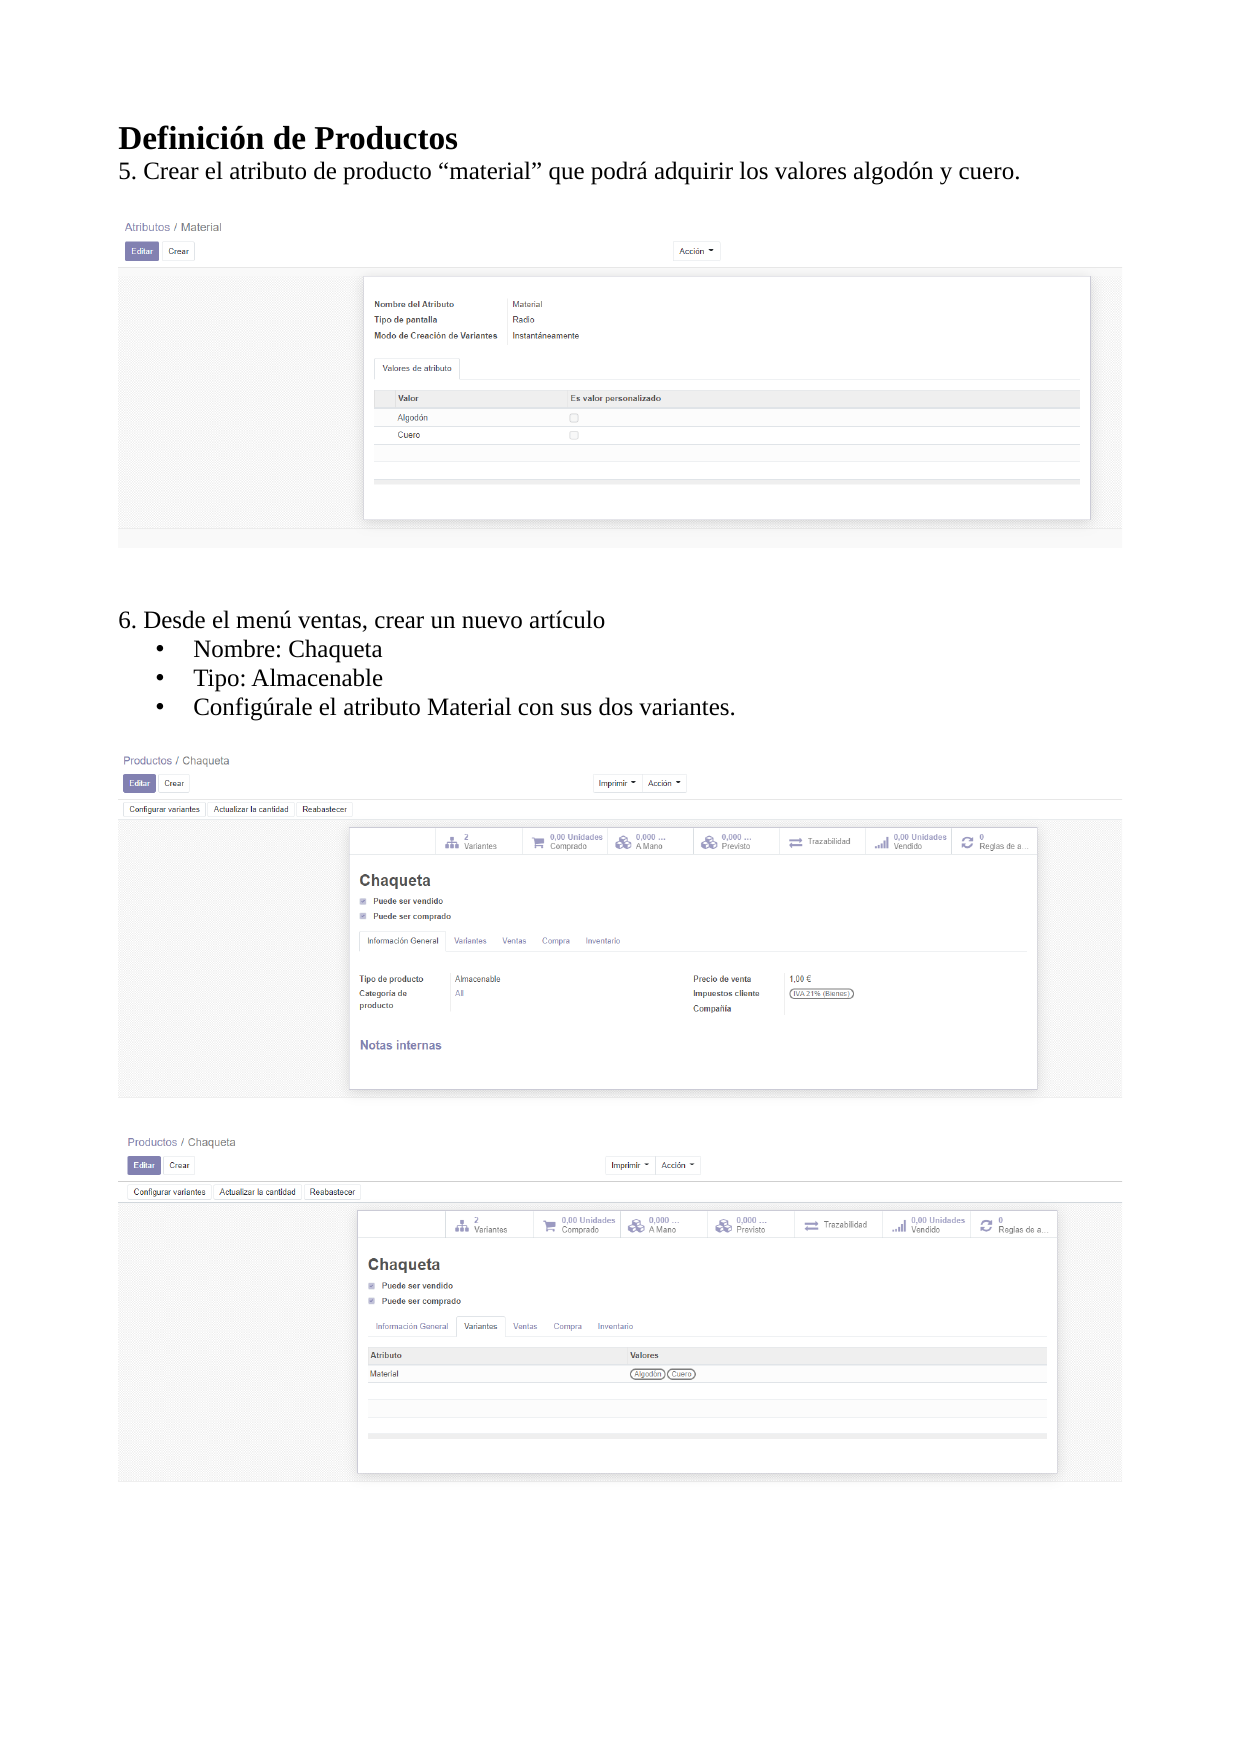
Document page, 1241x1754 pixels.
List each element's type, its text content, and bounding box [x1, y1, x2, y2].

picture [118, 1131, 1123, 1491]
text Definición de Productos [118, 118, 1122, 156]
picture [118, 749, 1123, 1107]
list Nombre: Chaqueta [156, 634, 1122, 663]
list Tipo: Almacenable [156, 663, 1122, 692]
list Configúrale el atributo Material con sus dos variantes. [156, 692, 1122, 720]
picture [118, 213, 1123, 548]
text 5. Crear el atributo de producto “material” que podrá adquirir los valores algodón y cuero. [118, 156, 1122, 185]
text 6. Desde el menú ventas, crear un nuevo artículo [118, 605, 1122, 634]
